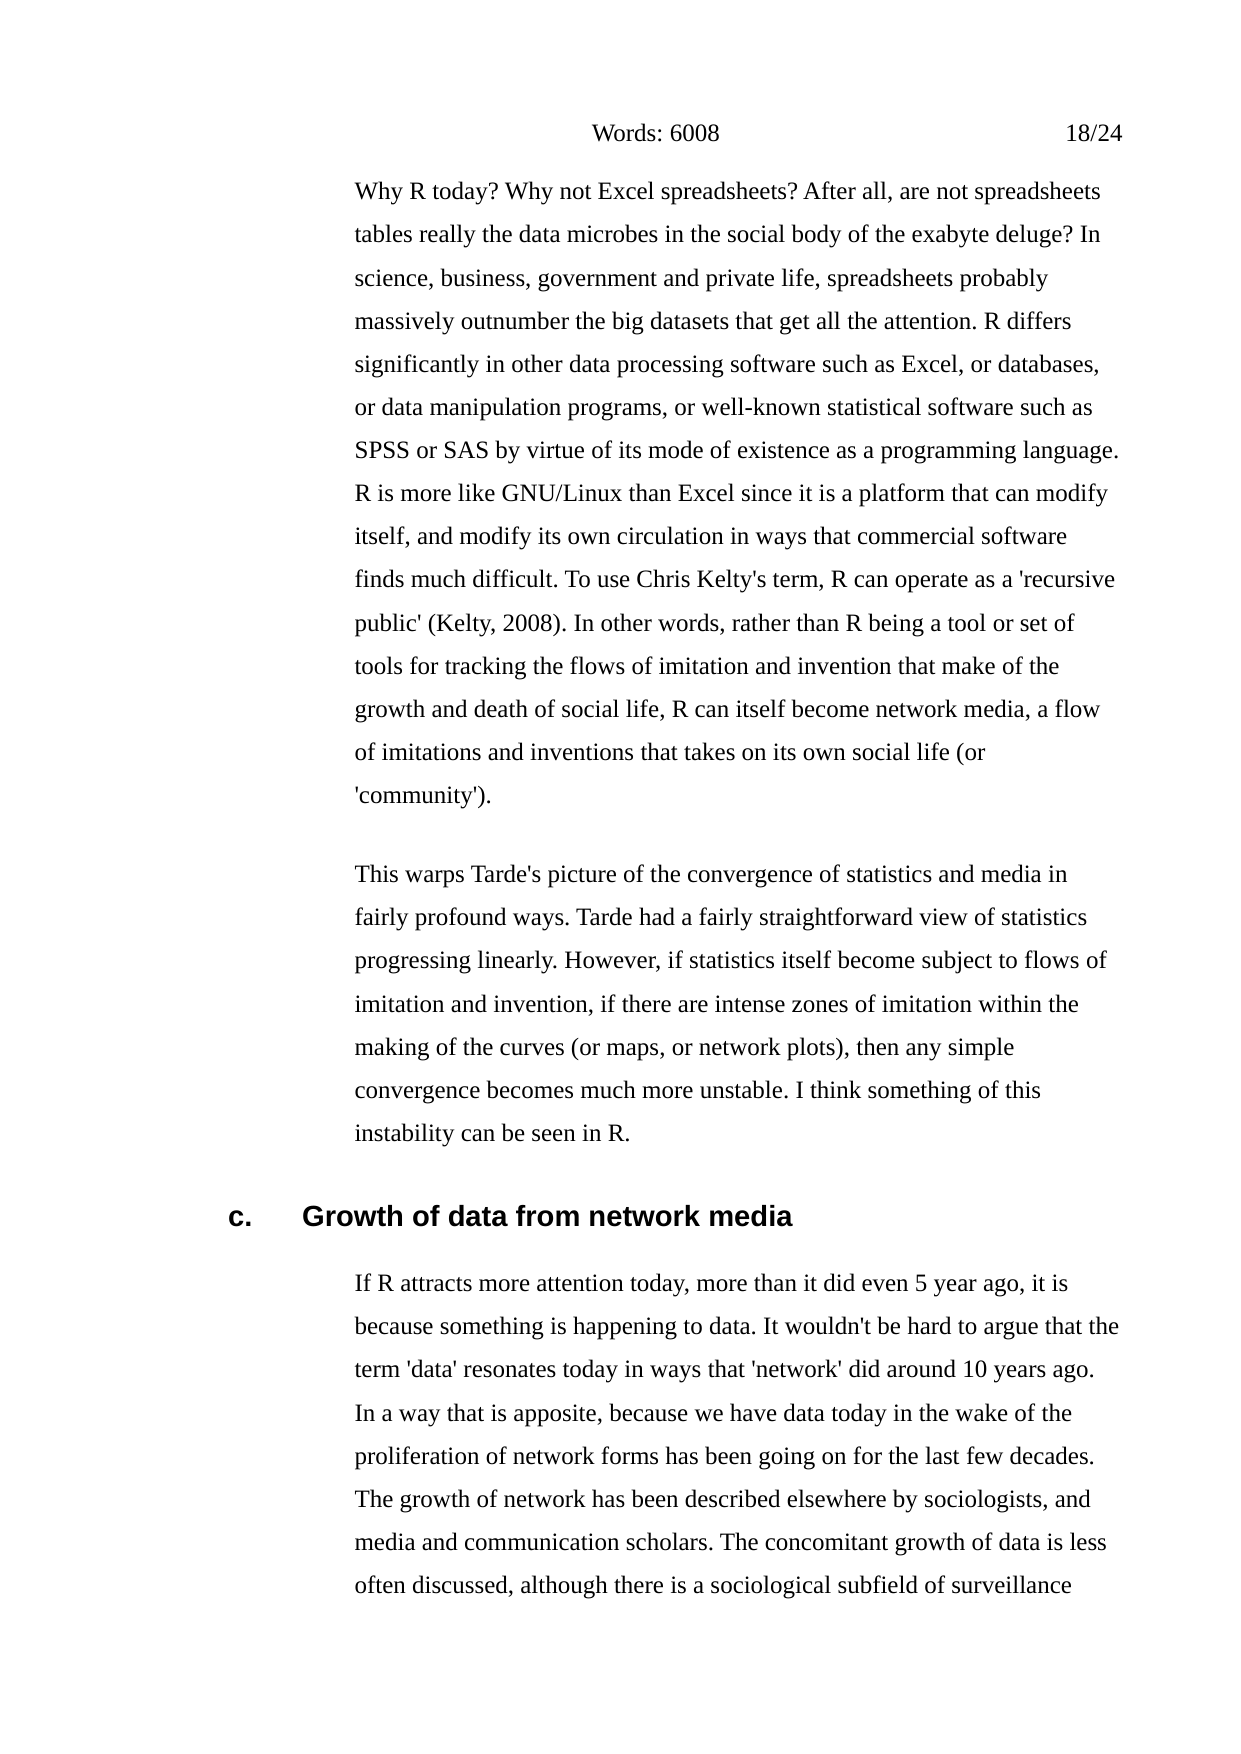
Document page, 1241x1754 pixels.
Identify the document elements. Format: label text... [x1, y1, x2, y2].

subtitle Growth of data from network media [228, 1198, 1122, 1232]
text This warps Tarde's picture of the convergence of statistics and media in fairly profound ways. Tarde had a fairly straightforward view of statistics progressing linearly. However, if statistics itself become subject to flows of imitation and invention, if there are intense zones of imitation within the making of the curves (or maps, or network plots), then any simple convergence becomes much more unstable. I think something of this instability can be seen in R. [354, 859, 1122, 1147]
text If R attracts more attention today, more than it did even 5 year ago, it is because something is happening to data. It wouldn't be hard to argue that the term 'data' resonates today in ways that 'network' did around 10 years ago. In a way that is apposite, because we have data today in the wake of the proliferation of network forms has been going on for the last few decades. The growth of network has been described elsewhere by sociologists, and media and communication scholars. The concomitant growth of data is less often discussed, although there is a sociological subfield of surveillance [354, 1268, 1122, 1599]
text Why R today? Why not Excel spreadsheets? After all, are not spreadsheets tables really the data microbes in the social body of the exabyte deluge? In science, business, government and private life, spreadsheets probably massively outnumber the big datasets that get all the attention. R differs significantly in other data processing software such as Excel, or databases, or data manipulation programs, or well-known statistical software such as SPSS or SAS by virtue of its mode of existence as a programming language. R is more like GNU/Linux than Excel since it is a platform that can modify itself, and modify its own circulation in ways that commercial software finds much difficult. To use Chris Kelty's term, R can operate as a 'recursive public' (Kelty, 2008). In other words, rather than R being a tool or set of tools for tracking the flows of imitation and invention that make of the growth and death of social life, R can itself become network media, a flow of imitations and inventions that takes on its own social life (or 'community'). [354, 176, 1122, 809]
